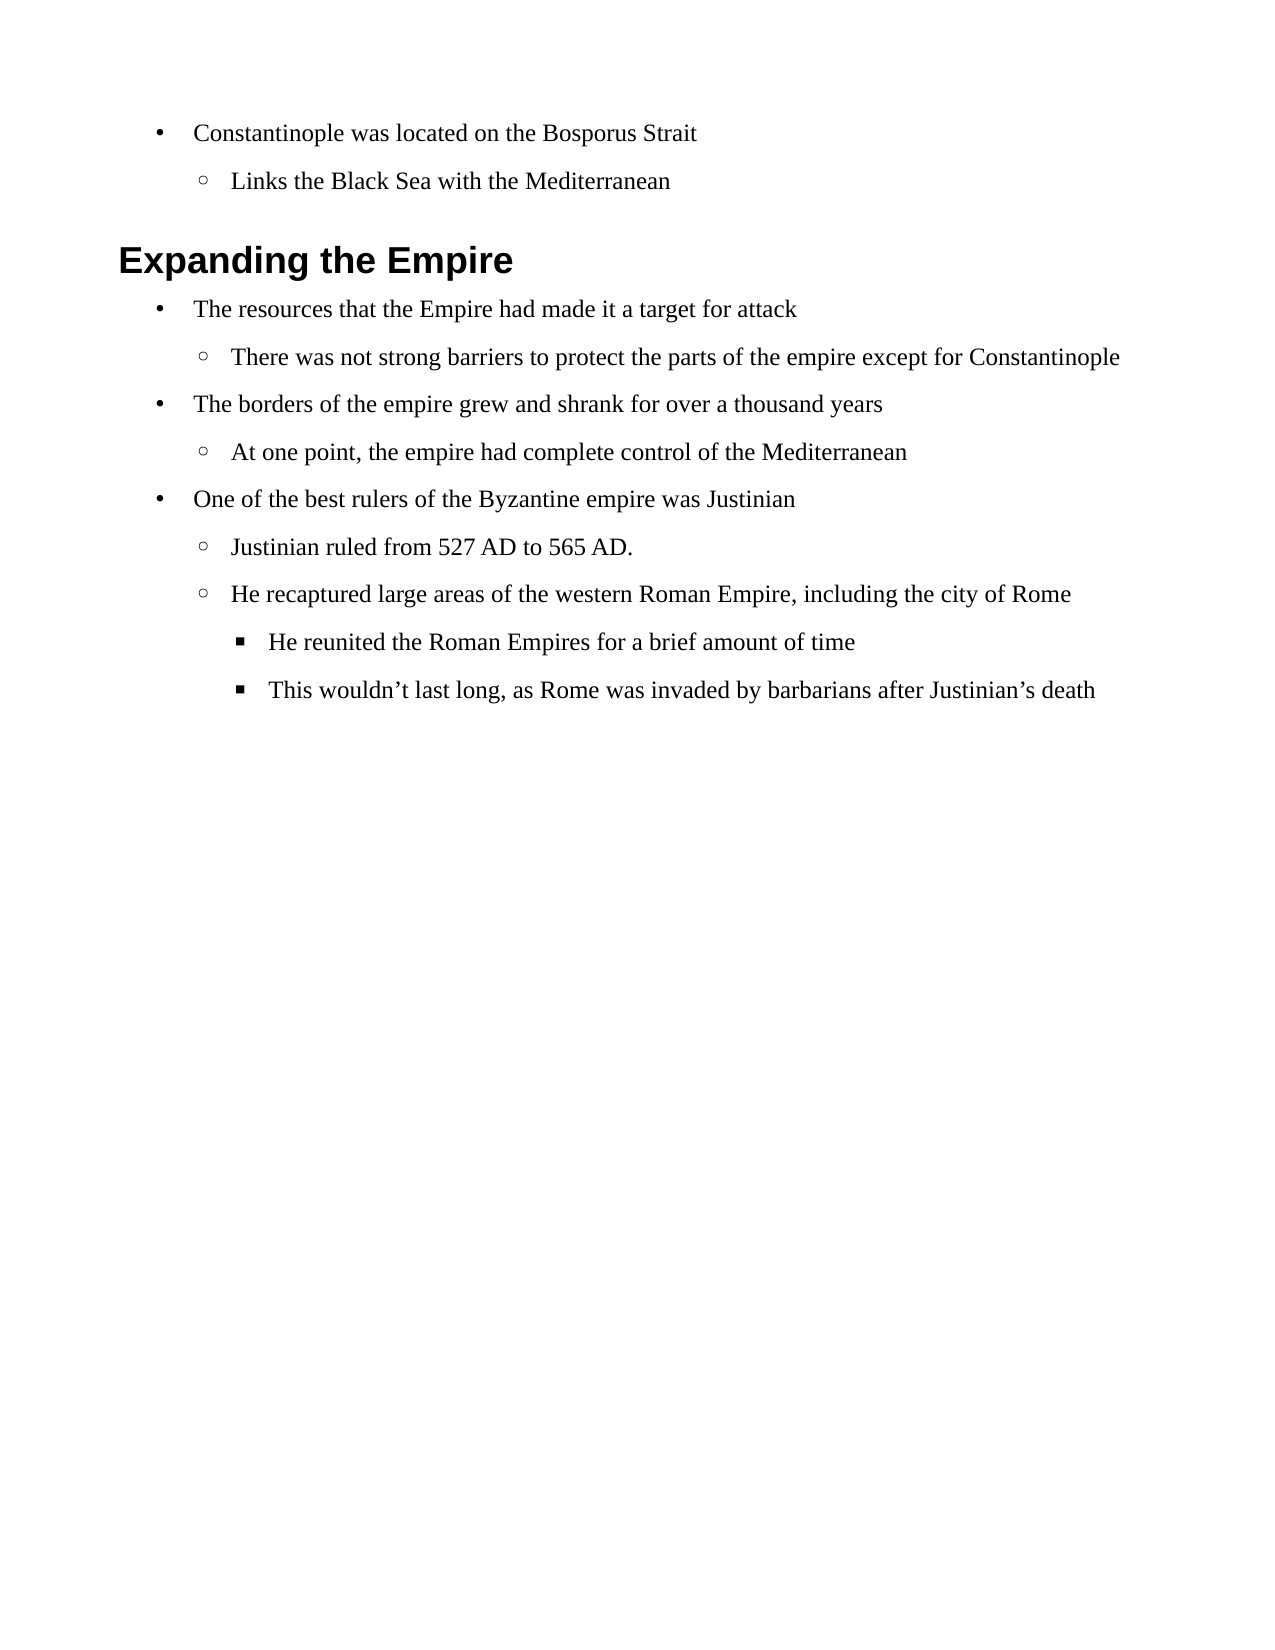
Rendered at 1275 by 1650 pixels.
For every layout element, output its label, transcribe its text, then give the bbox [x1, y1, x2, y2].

list The borders of the empire grew and shrank for over a thousand years [156, 389, 1157, 418]
list Constantinople was located on the Bosporus Strait [156, 118, 1157, 147]
list One of the best rulers of the Byzantine empire was Justinian [156, 484, 1157, 513]
list Justinian ruled from 527 AD to 565 AD. [193, 532, 1157, 561]
list At one point, the empire had complete control of the Mediterranean [193, 437, 1157, 466]
subtitle Expanding the Empire [118, 238, 1157, 281]
list He reunited the Roman Empires for a brief amount of time [231, 627, 1157, 656]
list He recaptured large areas of the western Roman Empire, including the city of Rome [193, 579, 1157, 608]
list There was not strong barriers to protect the parts of the empire except for Constantinople [193, 342, 1157, 370]
list Links the Black Sea with the Mediterranean [193, 166, 1157, 194]
list The resources that the Empire had made it a target for attack [156, 294, 1157, 323]
list This wouldn’t last long, as Rome was invaded by barbarians after Justinian’s death [231, 675, 1157, 703]
